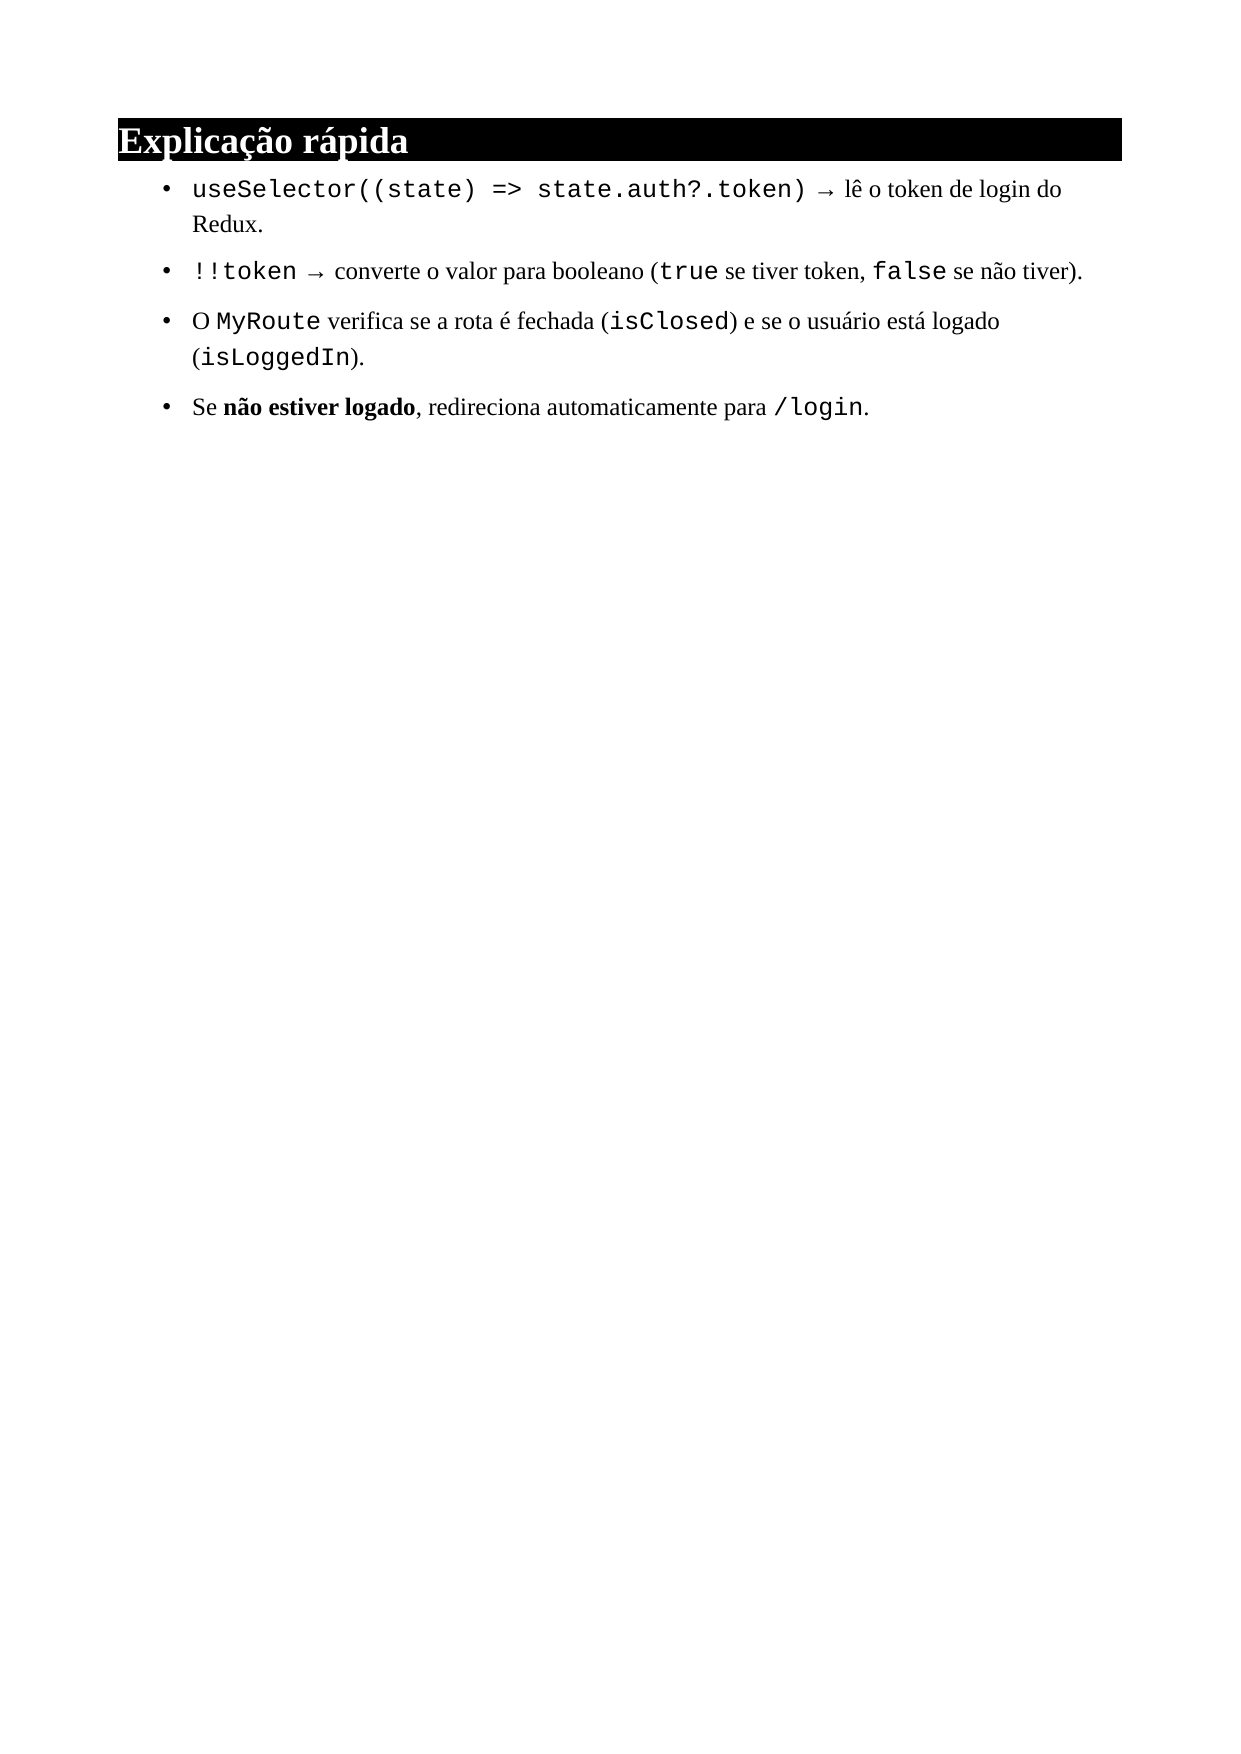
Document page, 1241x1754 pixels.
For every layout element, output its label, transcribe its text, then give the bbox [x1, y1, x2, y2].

list Se não estiver logado, redireciona automaticamente para /login. [162, 392, 1122, 422]
subtitle Explicação rápida [118, 118, 1122, 161]
list O MyRoute verifica se a rota é fechada (isClosed) e se o usuário está logado (isLoggedIn). [162, 306, 1122, 372]
list !!token → converte o valor para booleano (true se tiver token, false se não tiver). [162, 256, 1122, 287]
list useSelector((state) => state.auth?.token) → lê o token de login do Redux. [162, 174, 1122, 238]
